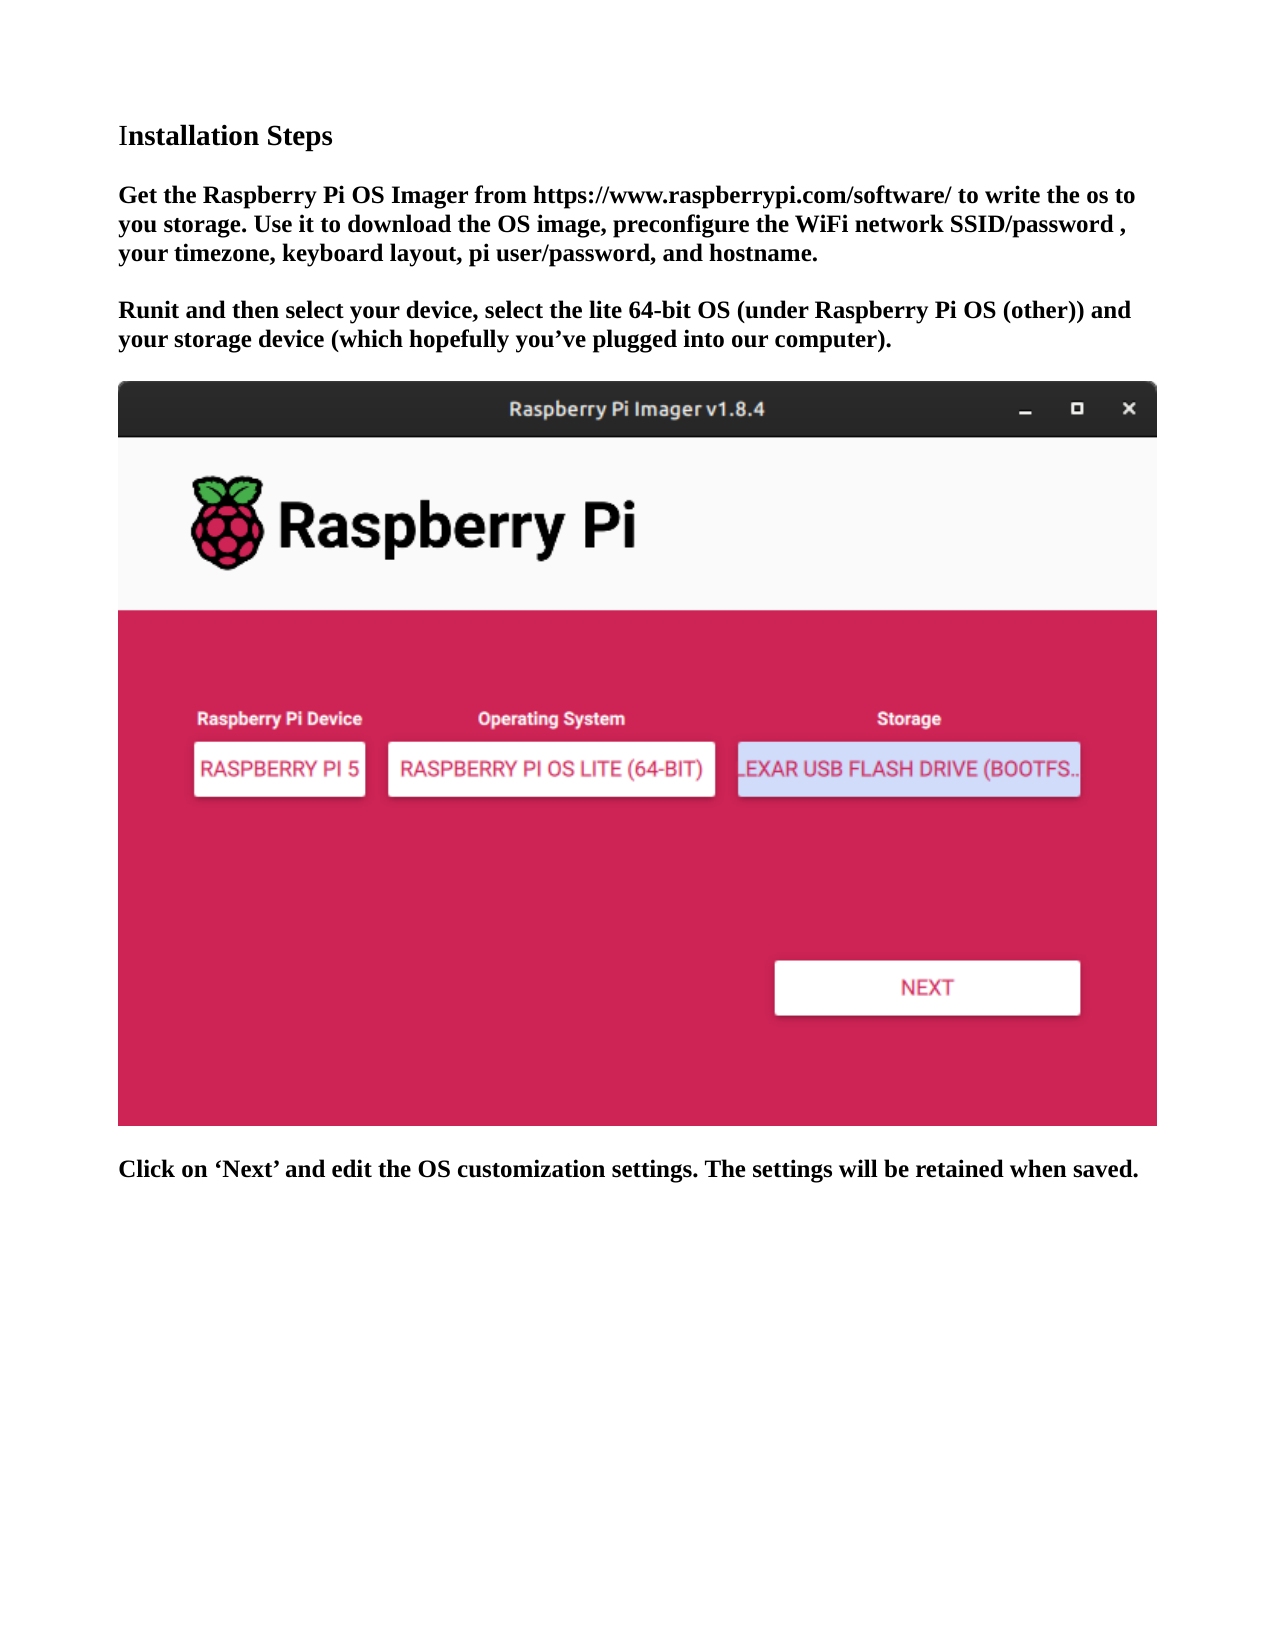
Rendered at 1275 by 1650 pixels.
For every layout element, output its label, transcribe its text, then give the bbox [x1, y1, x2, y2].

picture [118, 381, 1157, 1126]
text Runit and then select your device, select the lite 64-bit OS (under Raspberry Pi OS (other)) and your storage device (which hopefully you’ve plugged into our computer). [118, 295, 1157, 353]
text Get the Raspberry Pi OS Imager from https://www.raspberrypi.com/software/ to write the os to you storage. Use it to download the OS image, preconfigure the WiFi network SSID/password , your timezone, keyboard layout, pi user/password, and hostname. [118, 180, 1157, 267]
text Installation Steps [118, 118, 1157, 152]
text Click on ‘Next’ and edit the OS customization settings. The settings will be retained when saved. [118, 1154, 1157, 1183]
